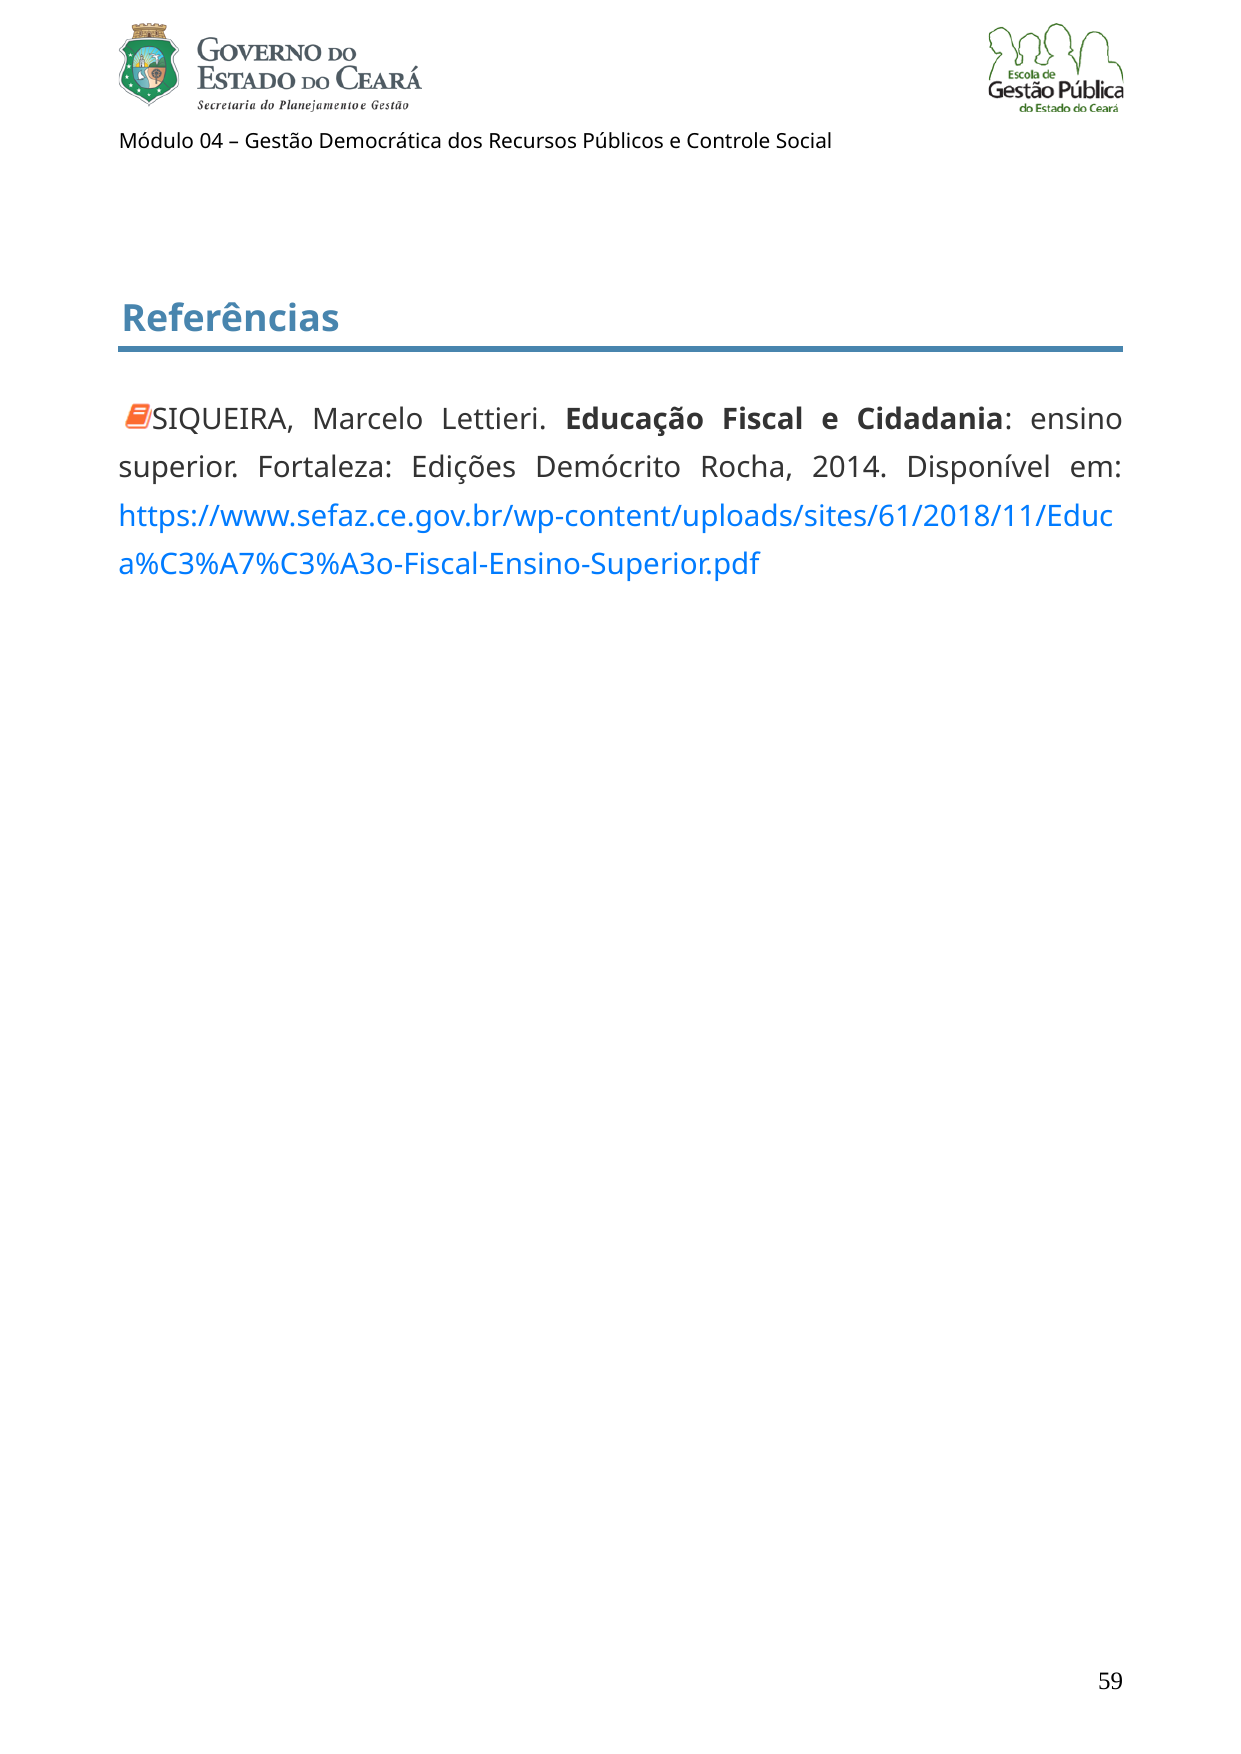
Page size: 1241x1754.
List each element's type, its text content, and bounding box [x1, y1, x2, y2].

subtitle Referências [118, 289, 1123, 346]
picture [118, 23, 1124, 112]
picture [122, 401, 152, 431]
list SIQUEIRA, Marcelo Lettieri. Educação Fiscal e Cidadania: ensino superior. Fortaleza: Edições Demócrito Rocha, 2014. Disponível em: https://www.sefaz.ce.gov.br/wp-content/uploads/sites/61/2018/11/Educa%C3%A7%C3%A3o-Fiscal-Ensino-Superior.pdf [118, 398, 1123, 631]
